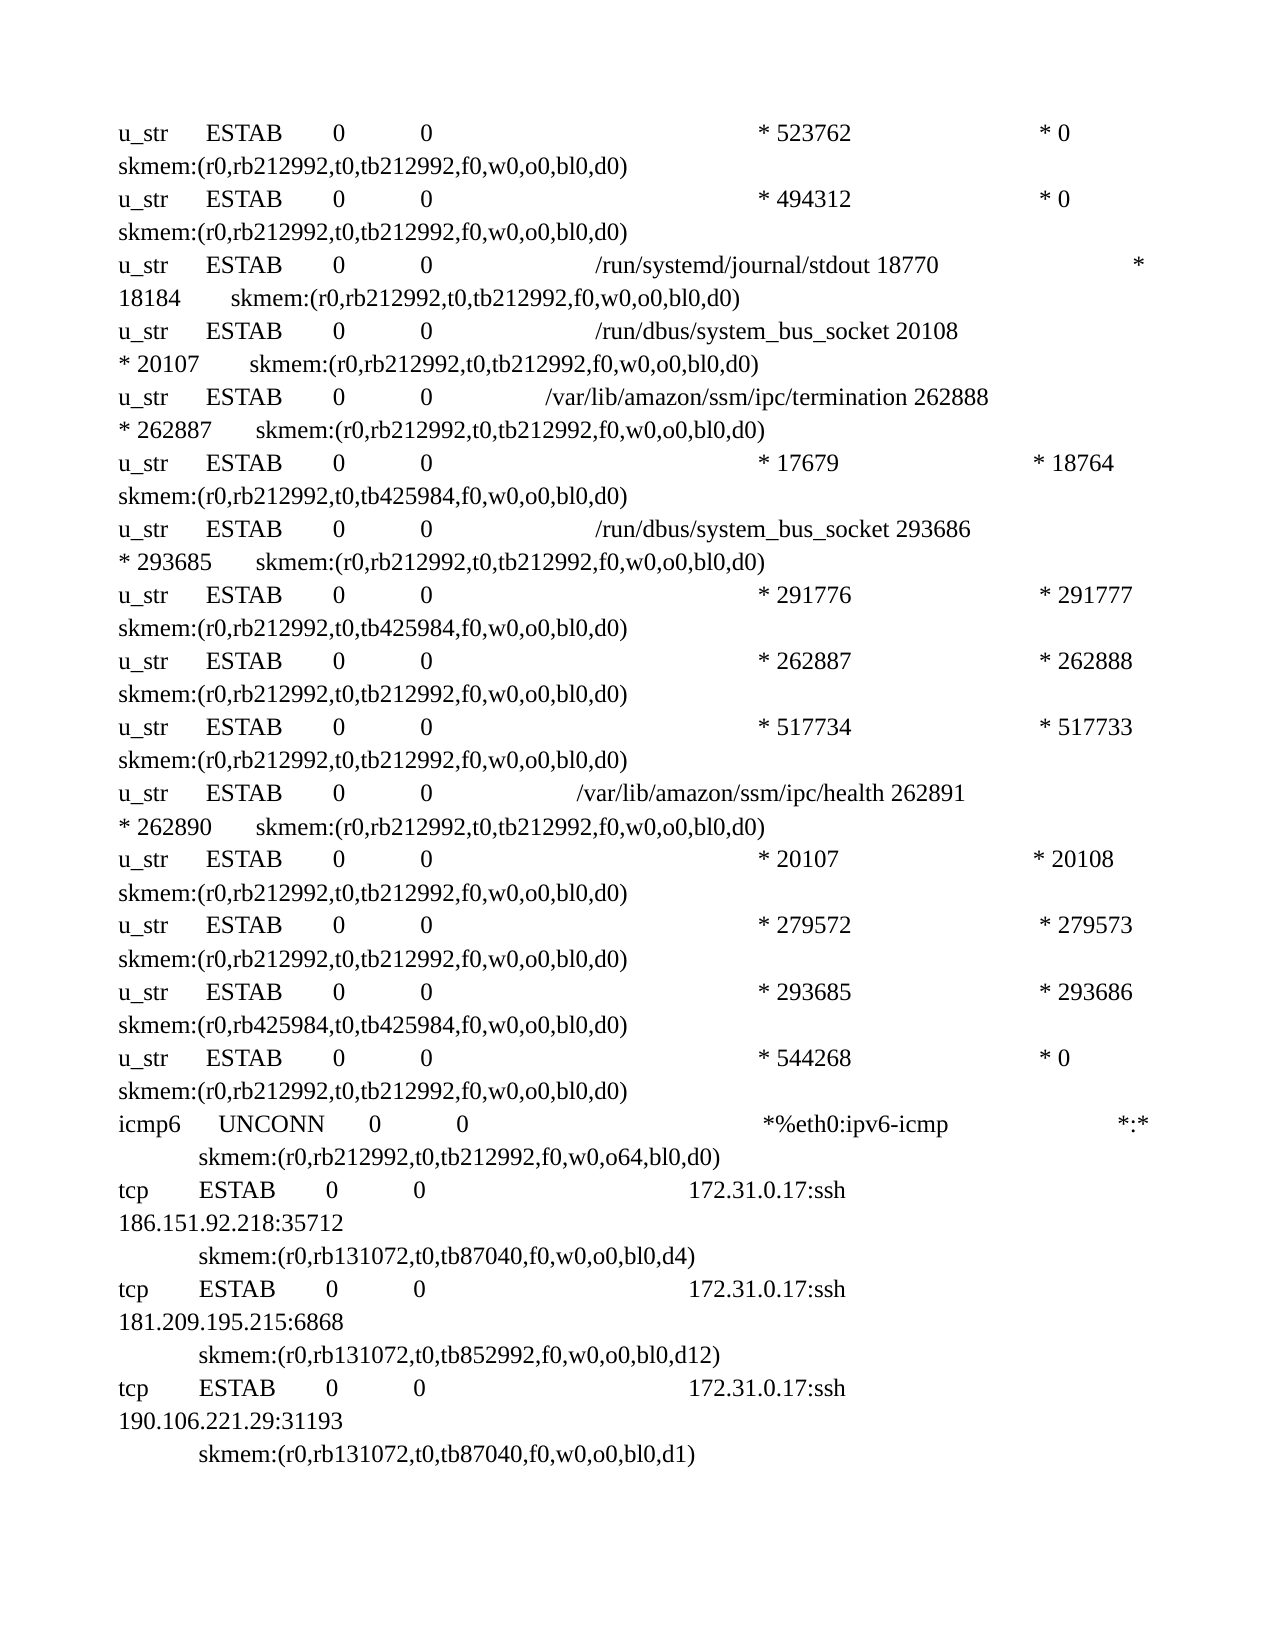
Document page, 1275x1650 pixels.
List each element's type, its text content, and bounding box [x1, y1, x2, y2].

text skmem:(r0,rb131072,t0,tb87040,f0,w0,o0,bl0,d4) [118, 1241, 1157, 1269]
text tcp ESTAB 0 0 172.31.0.17:ssh 181.209.195.215:6868 [118, 1274, 1157, 1336]
text tcp ESTAB 0 0 172.31.0.17:ssh 190.106.221.29:31193 [118, 1373, 1157, 1435]
text u_str ESTAB 0 0 * 523762 * 0 skmem:(r0,rb212992,t0,tb212992,f0,w0,o0,bl0,d0) [118, 118, 1157, 180]
text u_str ESTAB 0 0 * 17679 * 18764 skmem:(r0,rb212992,t0,tb425984,f0,w0,o0,bl0,d0) [118, 448, 1157, 510]
text u_str ESTAB 0 0 * 279572 * 279573 skmem:(r0,rb212992,t0,tb212992,f0,w0,o0,bl0,d0) [118, 911, 1157, 972]
text u_str ESTAB 0 0 * 544268 * 0 skmem:(r0,rb212992,t0,tb212992,f0,w0,o0,bl0,d0) [118, 1043, 1157, 1104]
text u_str ESTAB 0 0 * 291776 * 291777 skmem:(r0,rb212992,t0,tb425984,f0,w0,o0,bl0,d0) [118, 580, 1157, 642]
text skmem:(r0,rb131072,t0,tb87040,f0,w0,o0,bl0,d1) [118, 1439, 1157, 1468]
text u_str ESTAB 0 0 * 517734 * 517733 skmem:(r0,rb212992,t0,tb212992,f0,w0,o0,bl0,d0) [118, 712, 1157, 774]
text skmem:(r0,rb131072,t0,tb852992,f0,w0,o0,bl0,d12) [118, 1340, 1157, 1369]
text u_str ESTAB 0 0 * 262887 * 262888 skmem:(r0,rb212992,t0,tb212992,f0,w0,o0,bl0,d0) [118, 646, 1157, 708]
text tcp ESTAB 0 0 172.31.0.17:ssh 186.151.92.218:35712 [118, 1175, 1157, 1237]
text skmem:(r0,rb212992,t0,tb212992,f0,w0,o64,bl0,d0) [118, 1142, 1157, 1171]
text u_str ESTAB 0 0 /var/lib/amazon/ssm/ipc/termination 262888 * 262887 skmem:(r0,rb212992,t0,tb212992,f0,w0,o0,bl0,d0) [118, 382, 1157, 444]
text u_str ESTAB 0 0 * 494312 * 0 skmem:(r0,rb212992,t0,tb212992,f0,w0,o0,bl0,d0) [118, 184, 1157, 246]
text u_str ESTAB 0 0 /run/systemd/journal/stdout 18770 * 18184 skmem:(r0,rb212992,t0,tb212992,f0,w0,o0,bl0,d0) [118, 250, 1157, 312]
text icmp6 UNCONN 0 0 *%eth0:ipv6-icmp *:* [118, 1109, 1157, 1137]
text u_str ESTAB 0 0 * 20107 * 20108 skmem:(r0,rb212992,t0,tb212992,f0,w0,o0,bl0,d0) [118, 844, 1157, 906]
text u_str ESTAB 0 0 /var/lib/amazon/ssm/ipc/health 262891 * 262890 skmem:(r0,rb212992,t0,tb212992,f0,w0,o0,bl0,d0) [118, 778, 1157, 840]
text u_str ESTAB 0 0 * 293685 * 293686 skmem:(r0,rb425984,t0,tb425984,f0,w0,o0,bl0,d0) [118, 977, 1157, 1038]
text u_str ESTAB 0 0 /run/dbus/system_bus_socket 20108 * 20107 skmem:(r0,rb212992,t0,tb212992,f0,w0,o0,bl0,d0) [118, 316, 1157, 378]
text u_str ESTAB 0 0 /run/dbus/system_bus_socket 293686 * 293685 skmem:(r0,rb212992,t0,tb212992,f0,w0,o0,bl0,d0) [118, 514, 1157, 576]
